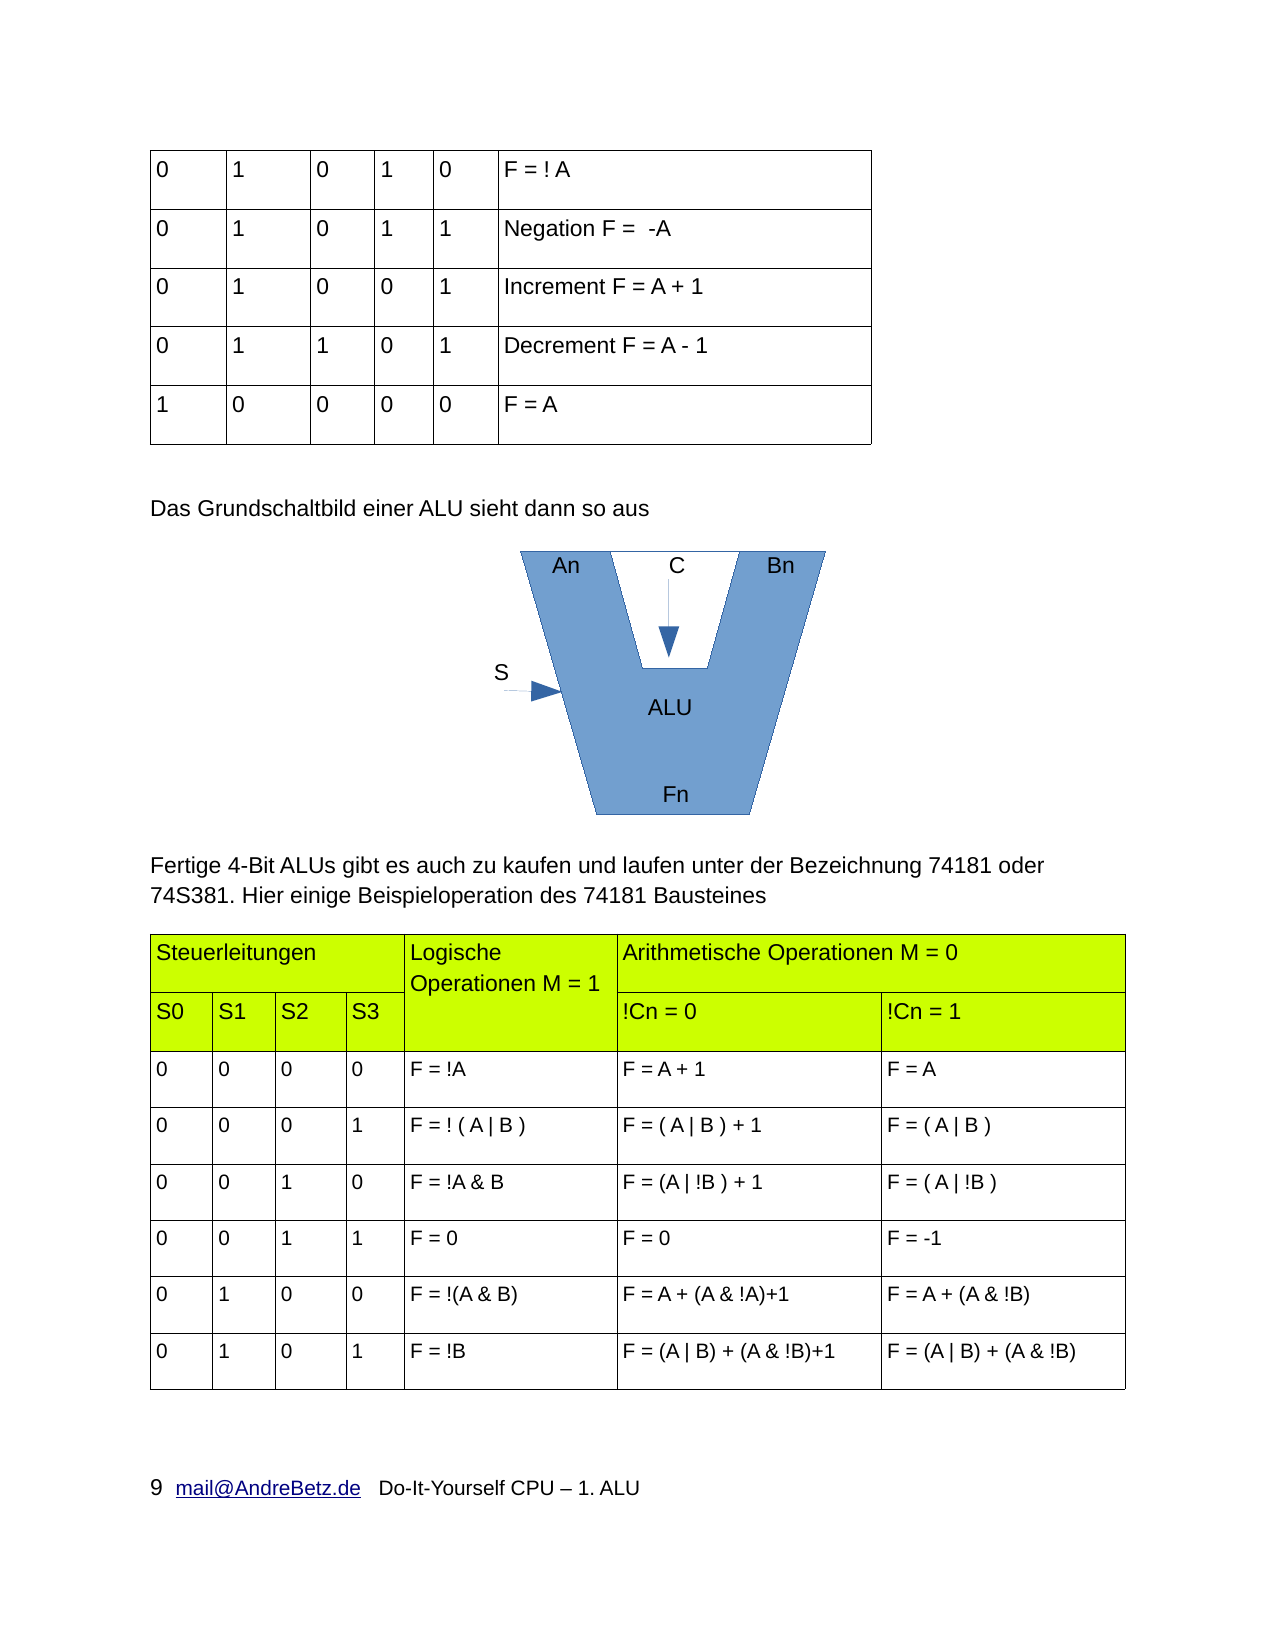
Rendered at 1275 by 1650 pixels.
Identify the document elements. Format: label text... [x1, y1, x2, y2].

table_cell 1 [276, 1221, 346, 1276]
table_cell F = ! A [499, 151, 871, 209]
table_cell Decrement F = A - 1 [499, 327, 871, 385]
table_cell 0 [375, 386, 433, 444]
table_cell F = 0 [405, 1221, 617, 1276]
table_cell Negation F = -A [499, 210, 871, 267]
table_cell !Cn = 0 [618, 993, 881, 1051]
table_cell 1 [347, 1221, 404, 1276]
table_cell 1 [227, 210, 310, 267]
table_cell 0 [151, 151, 226, 209]
text Fertige 4-Bit ALUs gibt es auch zu kaufen und laufen unter der Bezeichnung 74181 oder 74S381. Hier einige Beispieloperation des 74181 Bausteines [150, 852, 1125, 909]
table_cell 0 [151, 269, 226, 326]
table_cell F = !A & B [405, 1165, 617, 1220]
table_cell F = A + (A & !B) [882, 1277, 1125, 1333]
table_cell F = ( A | B ) + 1 [618, 1108, 881, 1164]
table_cell 1 [213, 1334, 275, 1389]
table_cell 0 [276, 1052, 346, 1107]
table_cell 0 [213, 1108, 275, 1164]
table_cell 0 [434, 386, 498, 444]
table_cell 0 [151, 1108, 212, 1164]
table_cell F = !A [405, 1052, 617, 1107]
table_cell 1 [151, 386, 226, 444]
table_cell 0 [311, 269, 374, 326]
table_cell F = A [882, 1052, 1125, 1107]
table_cell F = A + (A & !A)+1 [618, 1277, 881, 1333]
table_cell F = A [499, 386, 871, 444]
table_cell 0 [151, 1221, 212, 1276]
table_cell 0 [375, 269, 433, 326]
table_cell 1 [347, 1108, 404, 1164]
table_cell F = A + 1 [618, 1052, 881, 1107]
table_cell S1 [213, 993, 275, 1051]
table_cell F = ( A | B ) [882, 1108, 1125, 1164]
table_cell 0 [347, 1165, 404, 1220]
table_cell 0 [347, 1052, 404, 1107]
table_cell 1 [311, 327, 374, 385]
table_cell 0 [213, 1165, 275, 1220]
table_cell 1 [434, 269, 498, 326]
table_cell 1 [434, 210, 498, 267]
table_cell 1 [227, 151, 310, 209]
table_cell 1 [227, 269, 310, 326]
table_cell 0 [347, 1277, 404, 1333]
table_cell 1 [434, 327, 498, 385]
table_cell 0 [213, 1221, 275, 1276]
table_cell 0 [151, 1052, 212, 1107]
table_cell 1 [375, 151, 433, 209]
table_cell S2 [276, 993, 346, 1051]
table_cell 0 [213, 1052, 275, 1107]
table_cell F = (A | !B ) + 1 [618, 1165, 881, 1220]
table_cell Increment F = A + 1 [499, 269, 871, 326]
table_cell 0 [311, 151, 374, 209]
table_cell 0 [311, 386, 374, 444]
table_header Steuerleitungen [151, 935, 404, 992]
table_cell 0 [227, 386, 310, 444]
table_cell 0 [151, 1277, 212, 1333]
table_cell 0 [151, 1334, 212, 1389]
table_cell 0 [434, 151, 498, 209]
table_cell S0 [151, 993, 212, 1051]
table_cell 0 [276, 1108, 346, 1164]
table_header Logische Operationen M = 1 [405, 935, 617, 1051]
table_cell S3 [347, 993, 404, 1051]
table_cell F = -1 [882, 1221, 1125, 1276]
text Das Grundschaltbild einer ALU sieht dann so aus [150, 495, 1125, 521]
table_cell 0 [276, 1277, 346, 1333]
table_cell 1 [276, 1165, 346, 1220]
table_cell F = (A | B) + (A & !B) [882, 1334, 1125, 1389]
table_cell F = (A | B) + (A & !B)+1 [618, 1334, 881, 1389]
table_cell !Cn = 1 [882, 993, 1125, 1051]
table_cell F = ! ( A | B ) [405, 1108, 617, 1164]
table_cell 0 [375, 327, 433, 385]
table_cell 0 [151, 327, 226, 385]
table_cell F = !B [405, 1334, 617, 1389]
table_cell 0 [276, 1334, 346, 1389]
table_cell 1 [213, 1277, 275, 1333]
table_cell 0 [151, 210, 226, 267]
table_cell 1 [347, 1334, 404, 1389]
table_cell 0 [311, 210, 374, 267]
table_cell 0 [151, 1165, 212, 1220]
table_cell 1 [227, 327, 310, 385]
table_cell 1 [375, 210, 433, 267]
table_header Arithmetische Operationen M = 0 [618, 935, 1125, 992]
table_cell F = !(A & B) [405, 1277, 617, 1333]
table_cell F = ( A | !B ) [882, 1165, 1125, 1220]
table_cell F = 0 [618, 1221, 881, 1276]
